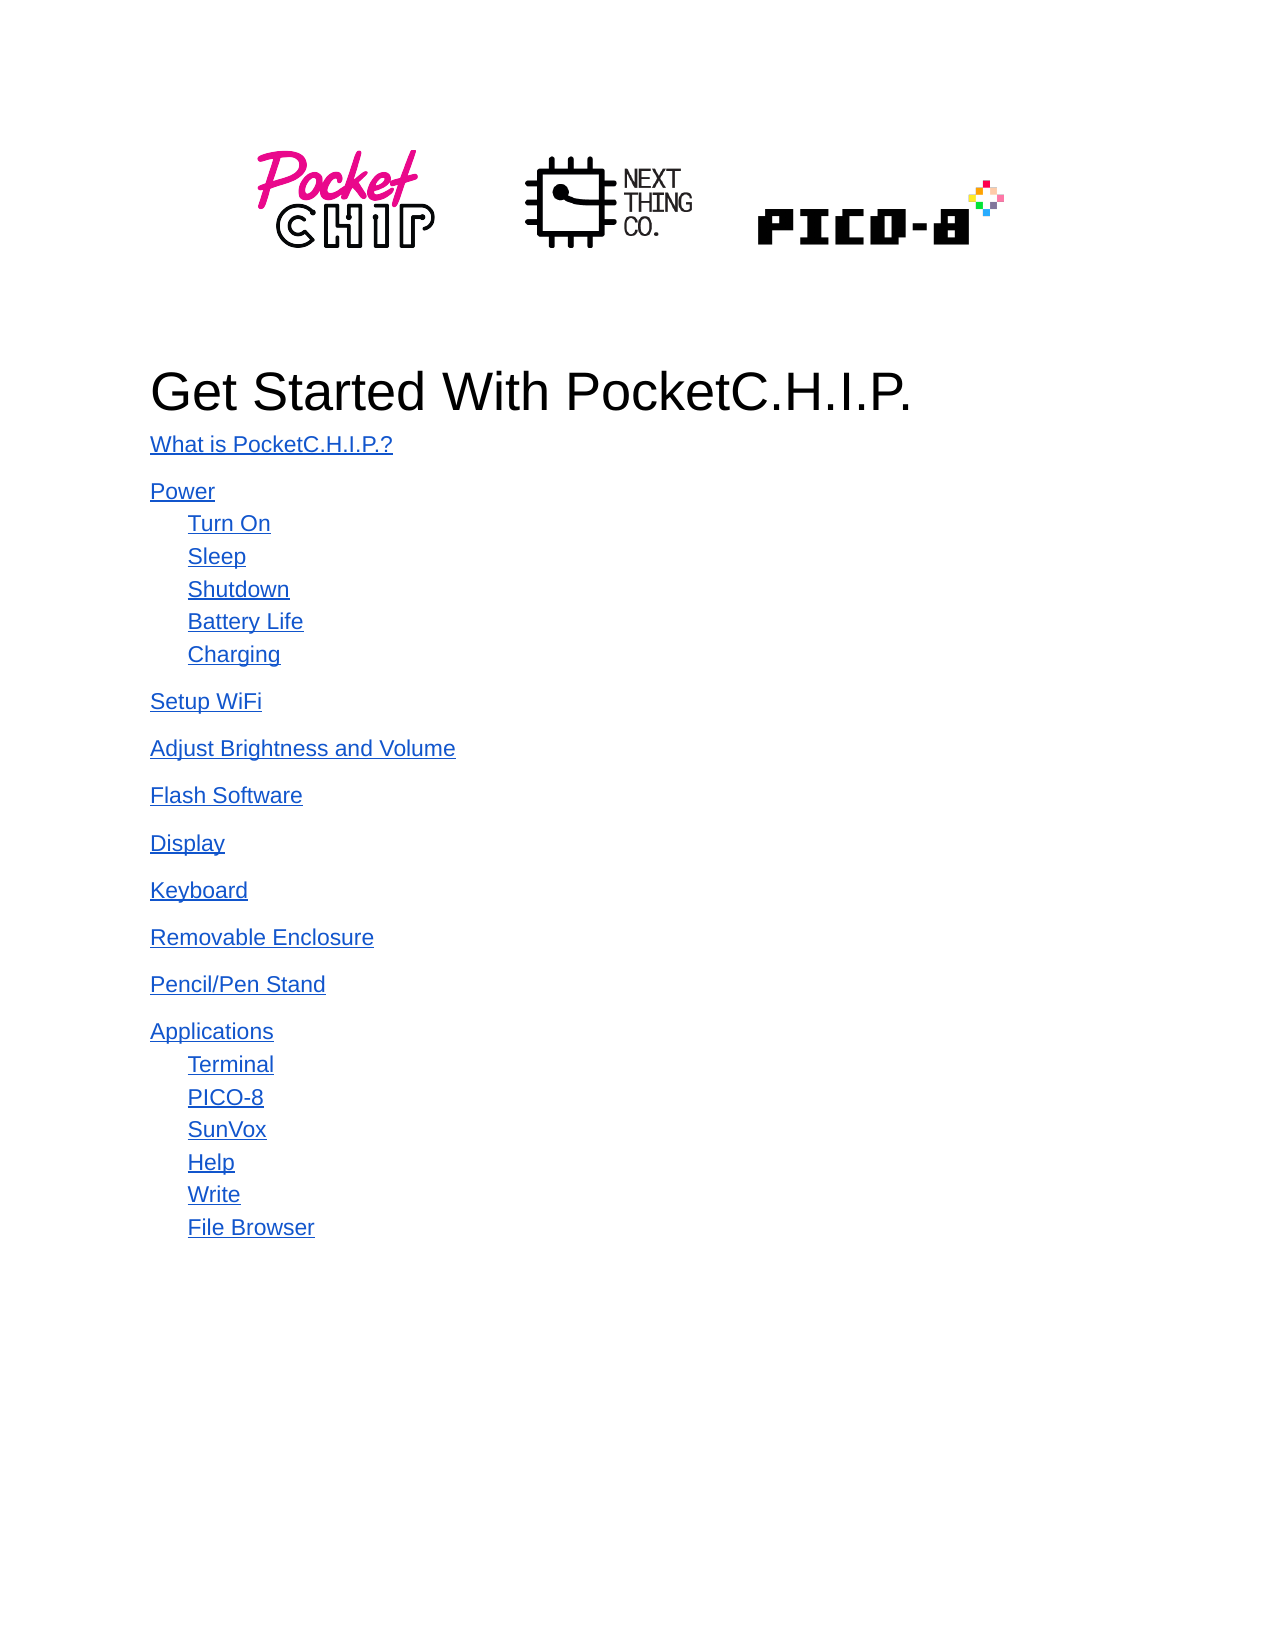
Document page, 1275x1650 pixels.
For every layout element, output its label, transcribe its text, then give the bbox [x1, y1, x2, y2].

text Shutdown [187, 576, 1125, 602]
text SunVox [187, 1116, 1125, 1142]
text Help [187, 1149, 1125, 1175]
picture [257, 150, 435, 248]
text Setup WiFi [150, 688, 1125, 714]
text Turn On [187, 510, 1125, 537]
text Sleep [187, 543, 1125, 569]
text Flash Software [150, 782, 1125, 809]
picture [525, 156, 692, 248]
text Applications [150, 1018, 1125, 1044]
text Battery Life [187, 608, 1125, 634]
picture [737, 177, 1018, 248]
text Adjust Brightness and Volume [150, 735, 1125, 761]
text Write [187, 1181, 1125, 1208]
text PICO-8 [187, 1083, 1125, 1110]
text Pencil/Pen Stand [150, 971, 1125, 997]
text Display [150, 829, 1125, 856]
text File Browser [187, 1214, 1125, 1240]
text Keyboard [150, 877, 1125, 903]
text What is PocketC.H.I.P.? [150, 431, 1125, 457]
text Terminal [187, 1051, 1125, 1077]
text Charging [187, 641, 1125, 667]
text Power [150, 478, 1125, 504]
text Removable Enclosure [150, 924, 1125, 950]
title Get Started With PocketC.H.I.P. [150, 360, 1125, 422]
